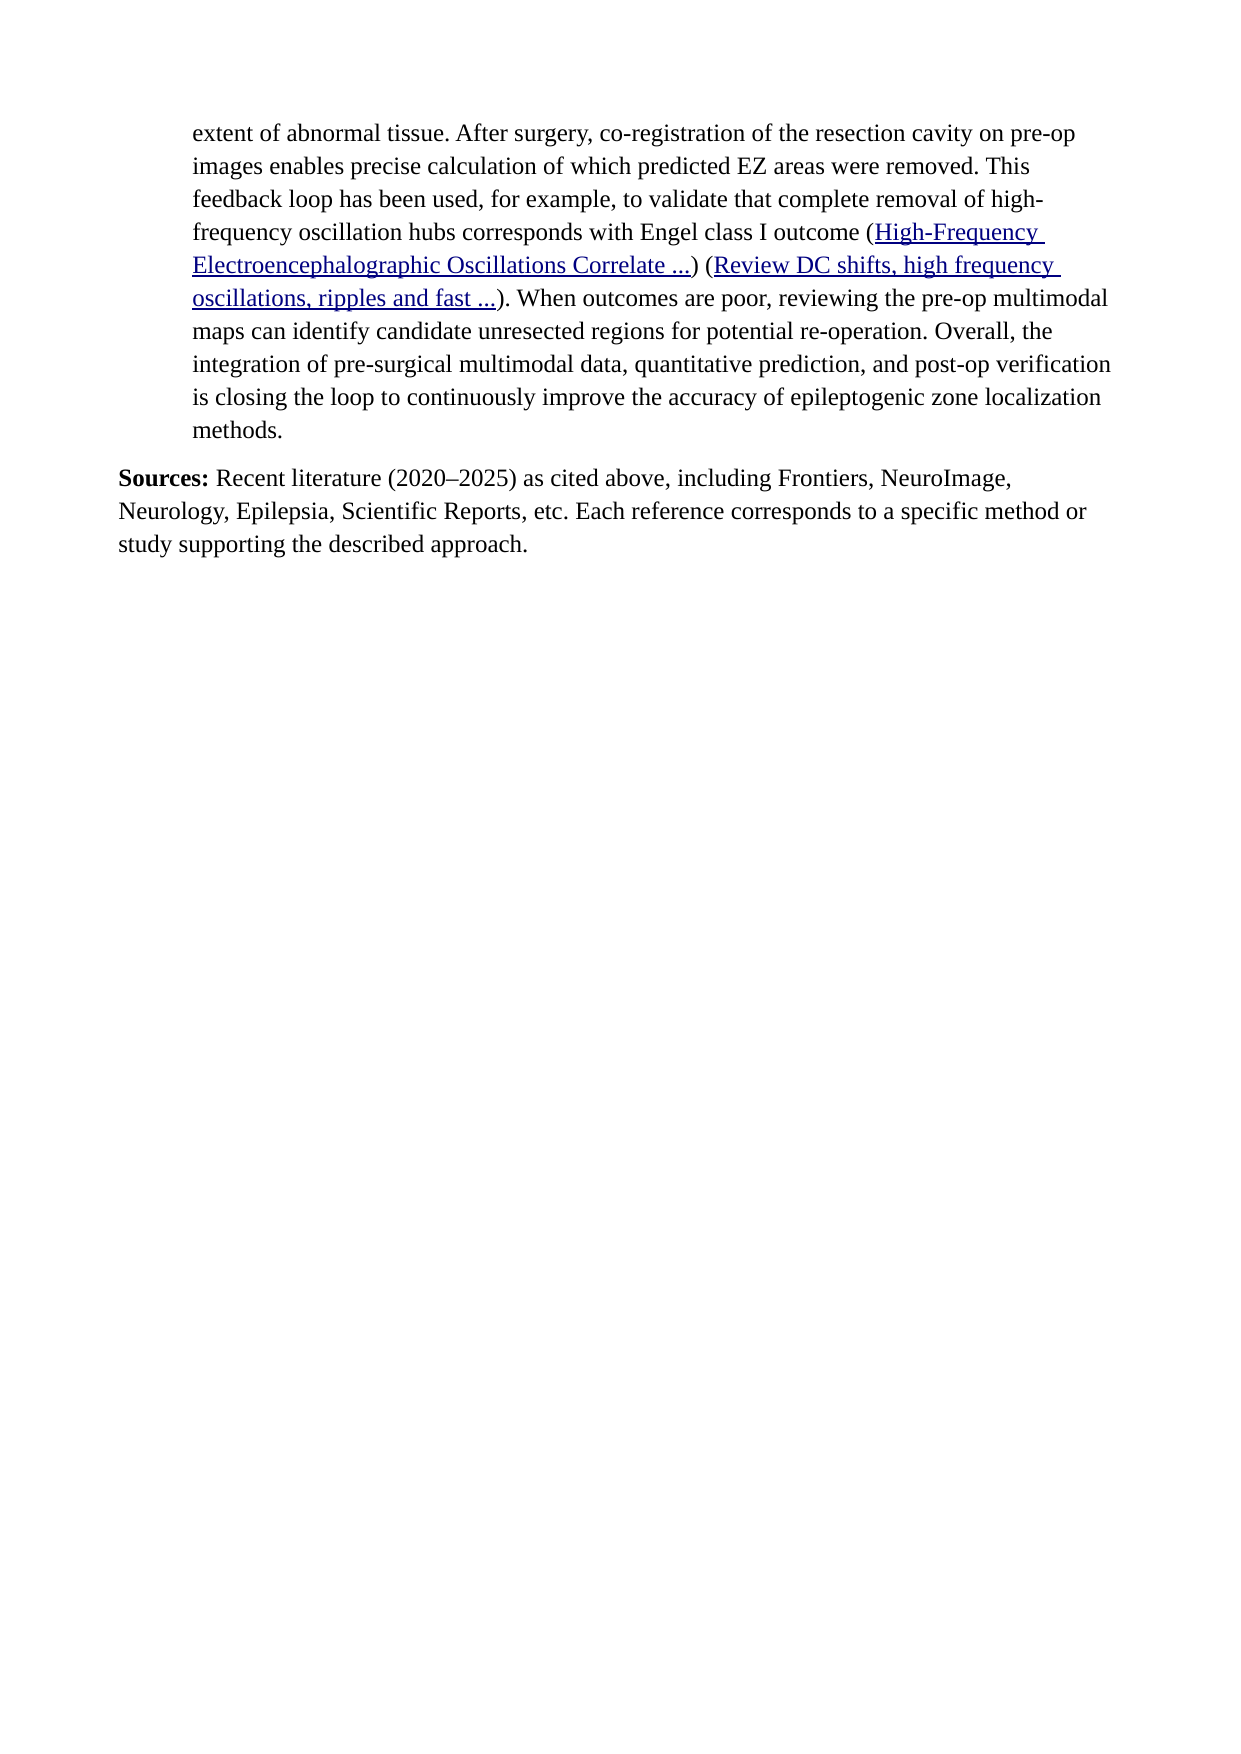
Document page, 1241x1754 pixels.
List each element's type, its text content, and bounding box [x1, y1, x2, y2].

list extent of abnormal tissue. After surgery, co-registration of the resection cavity on pre-op images enables precise calculation of which predicted EZ areas were removed. This feedback loop has been used, for example, to validate that complete removal of high-frequency oscillation hubs corresponds with Engel class I outcome (High-Frequency Electroencephalographic Oscillations Correlate ...) (Review DC shifts, high frequency oscillations, ripples and fast ...). When outcomes are poor, reviewing the pre-op multimodal maps can identify candidate unresected regions for potential re-operation. Overall, the integration of pre-surgical multimodal data, quantitative prediction, and post-op verification is closing the loop to continuously improve the accuracy of epileptogenic zone localization methods. [162, 118, 1122, 444]
text Sources: Recent literature (2020–2025) as cited above, including Frontiers, NeuroImage, Neurology, Epilepsia, Scientific Reports, etc. Each reference corresponds to a specific method or study supporting the described approach. [118, 463, 1122, 558]
